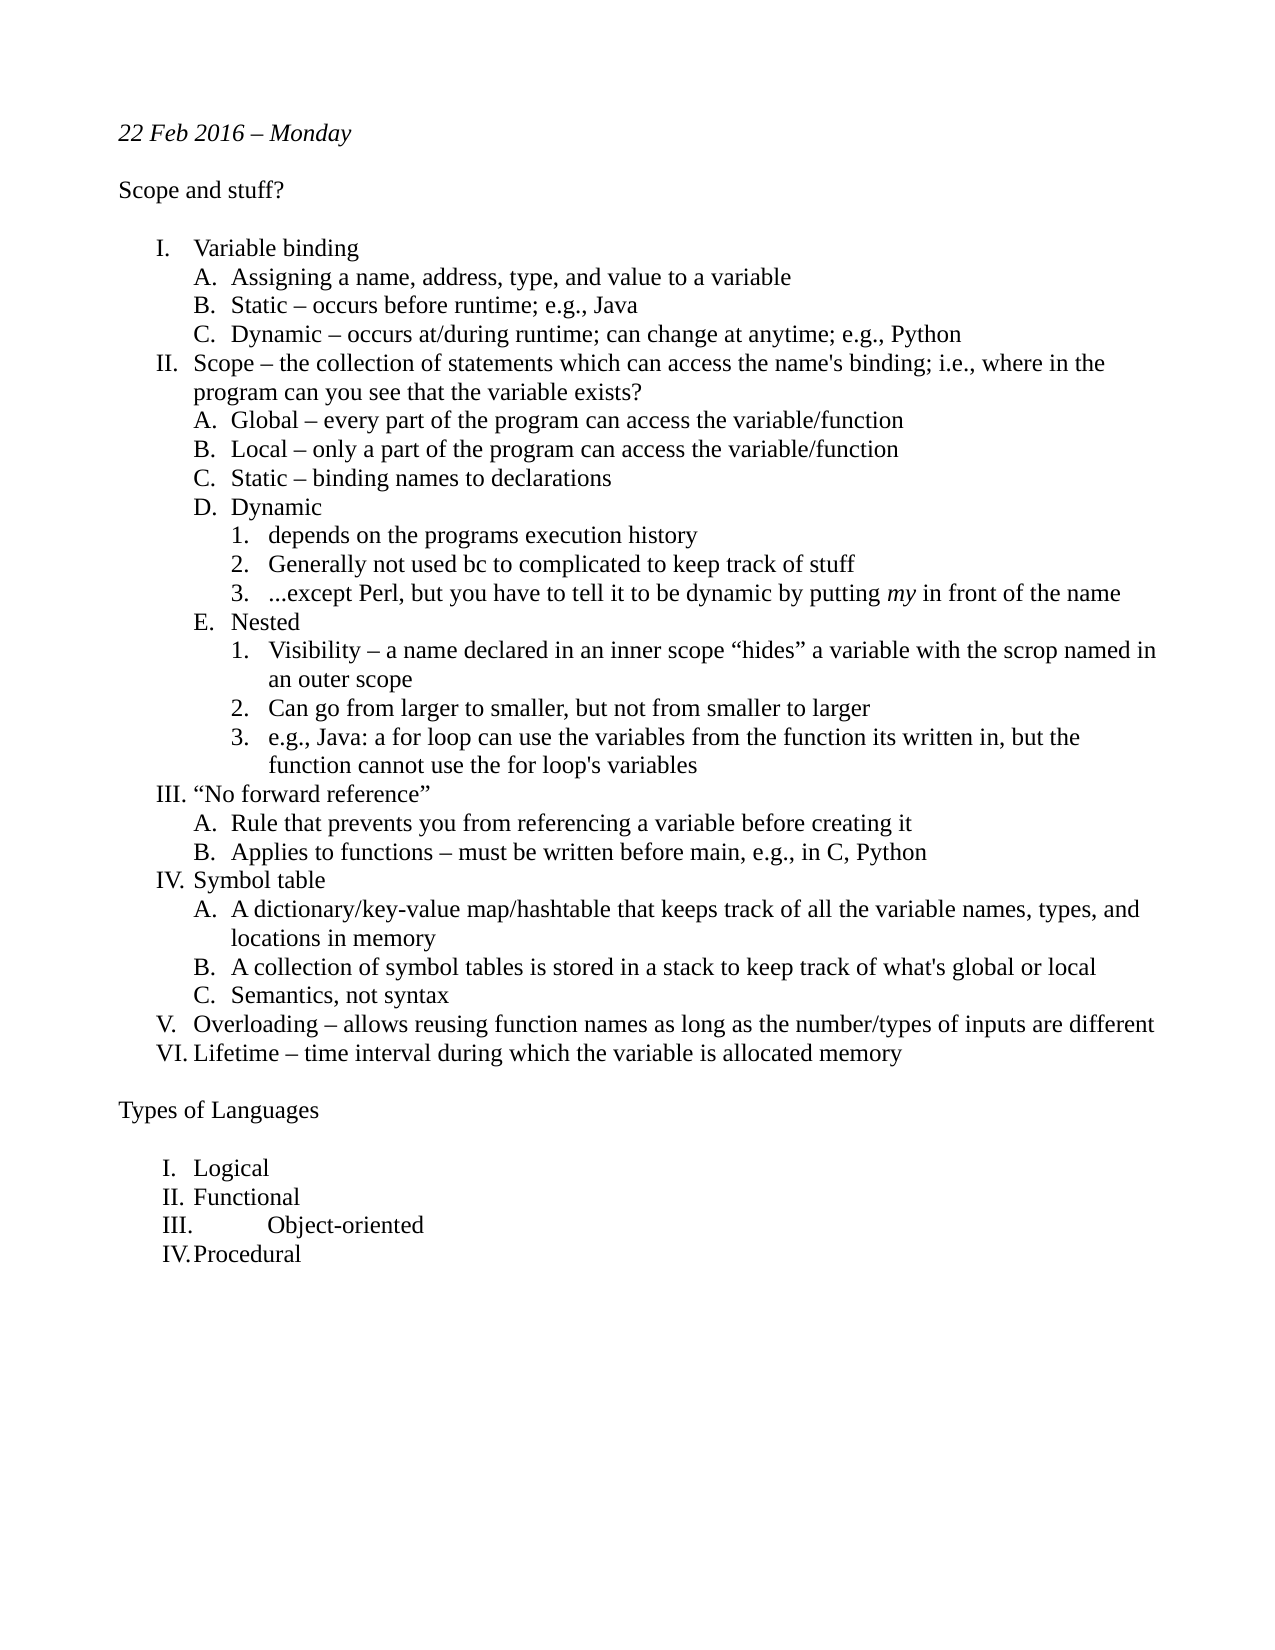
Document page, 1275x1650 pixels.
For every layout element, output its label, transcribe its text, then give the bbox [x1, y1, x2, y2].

list Applies to functions – must be written before main, e.g., in C, Python [193, 837, 1157, 866]
list Functional [156, 1182, 1157, 1211]
text Scope and stuff? [118, 176, 1157, 204]
list “No forward reference” [156, 779, 1157, 808]
list Static – occurs before runtime; e.g., Java [193, 291, 1157, 319]
list Nested [193, 607, 1157, 636]
text 22 Feb 2016 – Monday [118, 118, 1157, 147]
list Semantics, not syntax [193, 981, 1157, 1009]
list A collection of symbol tables is stored in a stack to keep track of what's global or local [193, 952, 1157, 981]
list Global – every part of the program can access the variable/function [193, 406, 1157, 434]
list Overloading – allows reusing function names as long as the number/types of inputs are different [156, 1009, 1157, 1038]
list depends on the programs execution history [231, 521, 1157, 549]
list Variable binding [156, 233, 1157, 262]
list Dynamic – occurs at/during runtime; can change at anytime; e.g., Python [193, 319, 1157, 348]
list Can go from larger to smaller, but not from smaller to larger [231, 693, 1157, 722]
list Dynamic [193, 492, 1157, 521]
list ...except Perl, but you have to tell it to be dynamic by putting my in front of the name [231, 578, 1157, 607]
list Rule that prevents you from referencing a variable before creating it [193, 808, 1157, 837]
list Logical [156, 1153, 1157, 1182]
list Local – only a part of the program can access the variable/function [193, 434, 1157, 463]
list Scope – the collection of statements which can access the name's binding; i.e., where in the program can you see that the variable exists? [156, 348, 1157, 406]
list Symbol table [156, 866, 1157, 894]
list Lifetime – time interval during which the variable is allocated memory [156, 1038, 1157, 1067]
list Assigning a name, address, type, and value to a variable [193, 262, 1157, 291]
list e.g., Java: a for loop can use the variables from the function its written in, but the function cannot use the for loop's variables [231, 722, 1157, 779]
list Generally not used bc to complicated to keep track of stuff [231, 549, 1157, 578]
list A dictionary/key-value map/hashtable that keeps track of all the variable names, types, and locations in memory [193, 894, 1157, 952]
list Visibility – a name declared in an inner scope “hides” a variable with the scrop named in an outer scope [231, 636, 1157, 693]
list Procedural [156, 1239, 1157, 1268]
list Static – binding names to declarations [193, 463, 1157, 492]
text Types of Languages [118, 1096, 1157, 1124]
list Object-oriented [156, 1211, 1157, 1239]
